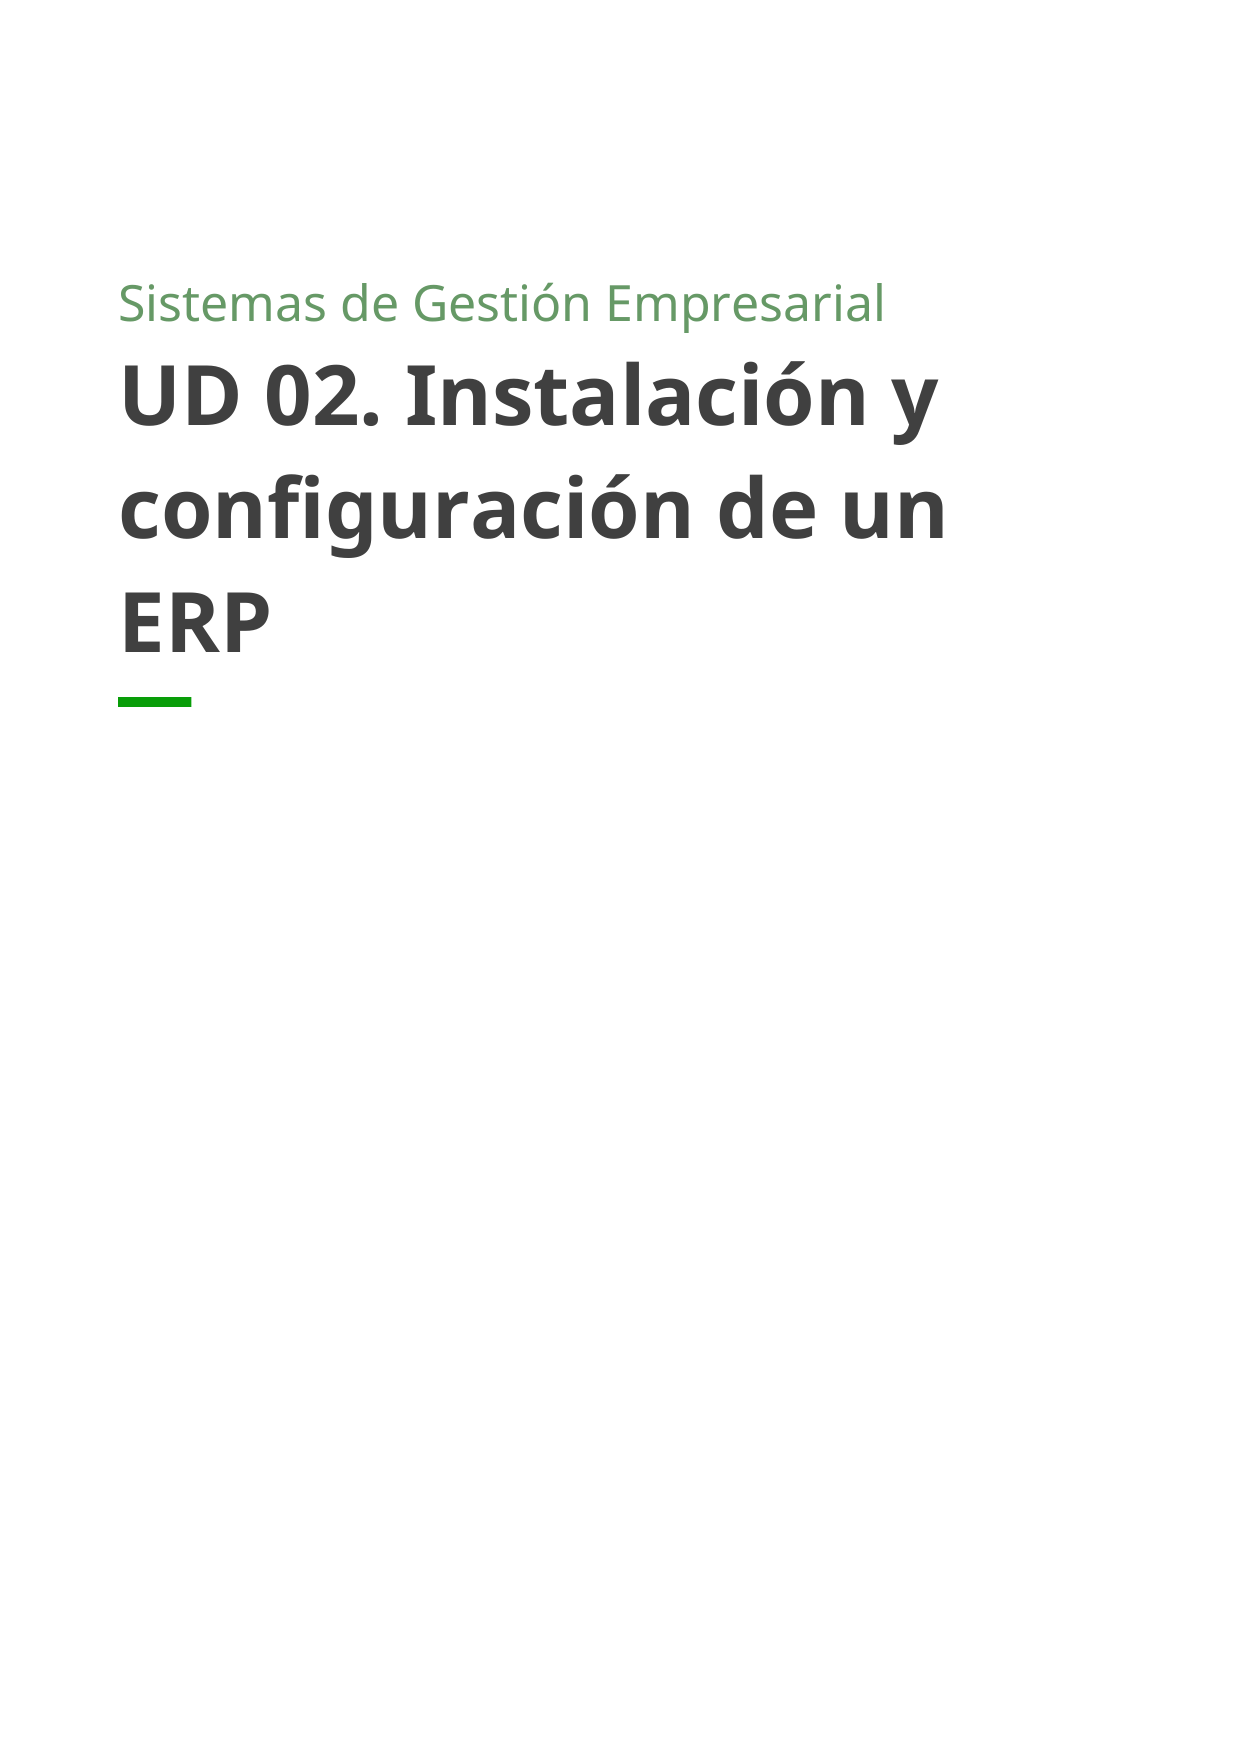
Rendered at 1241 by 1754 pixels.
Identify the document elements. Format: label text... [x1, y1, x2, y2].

picture [118, 697, 192, 707]
title Sistemas de Gestión Empresarial UD 02. Instalación y configuración de un ERP [118, 268, 1122, 677]
